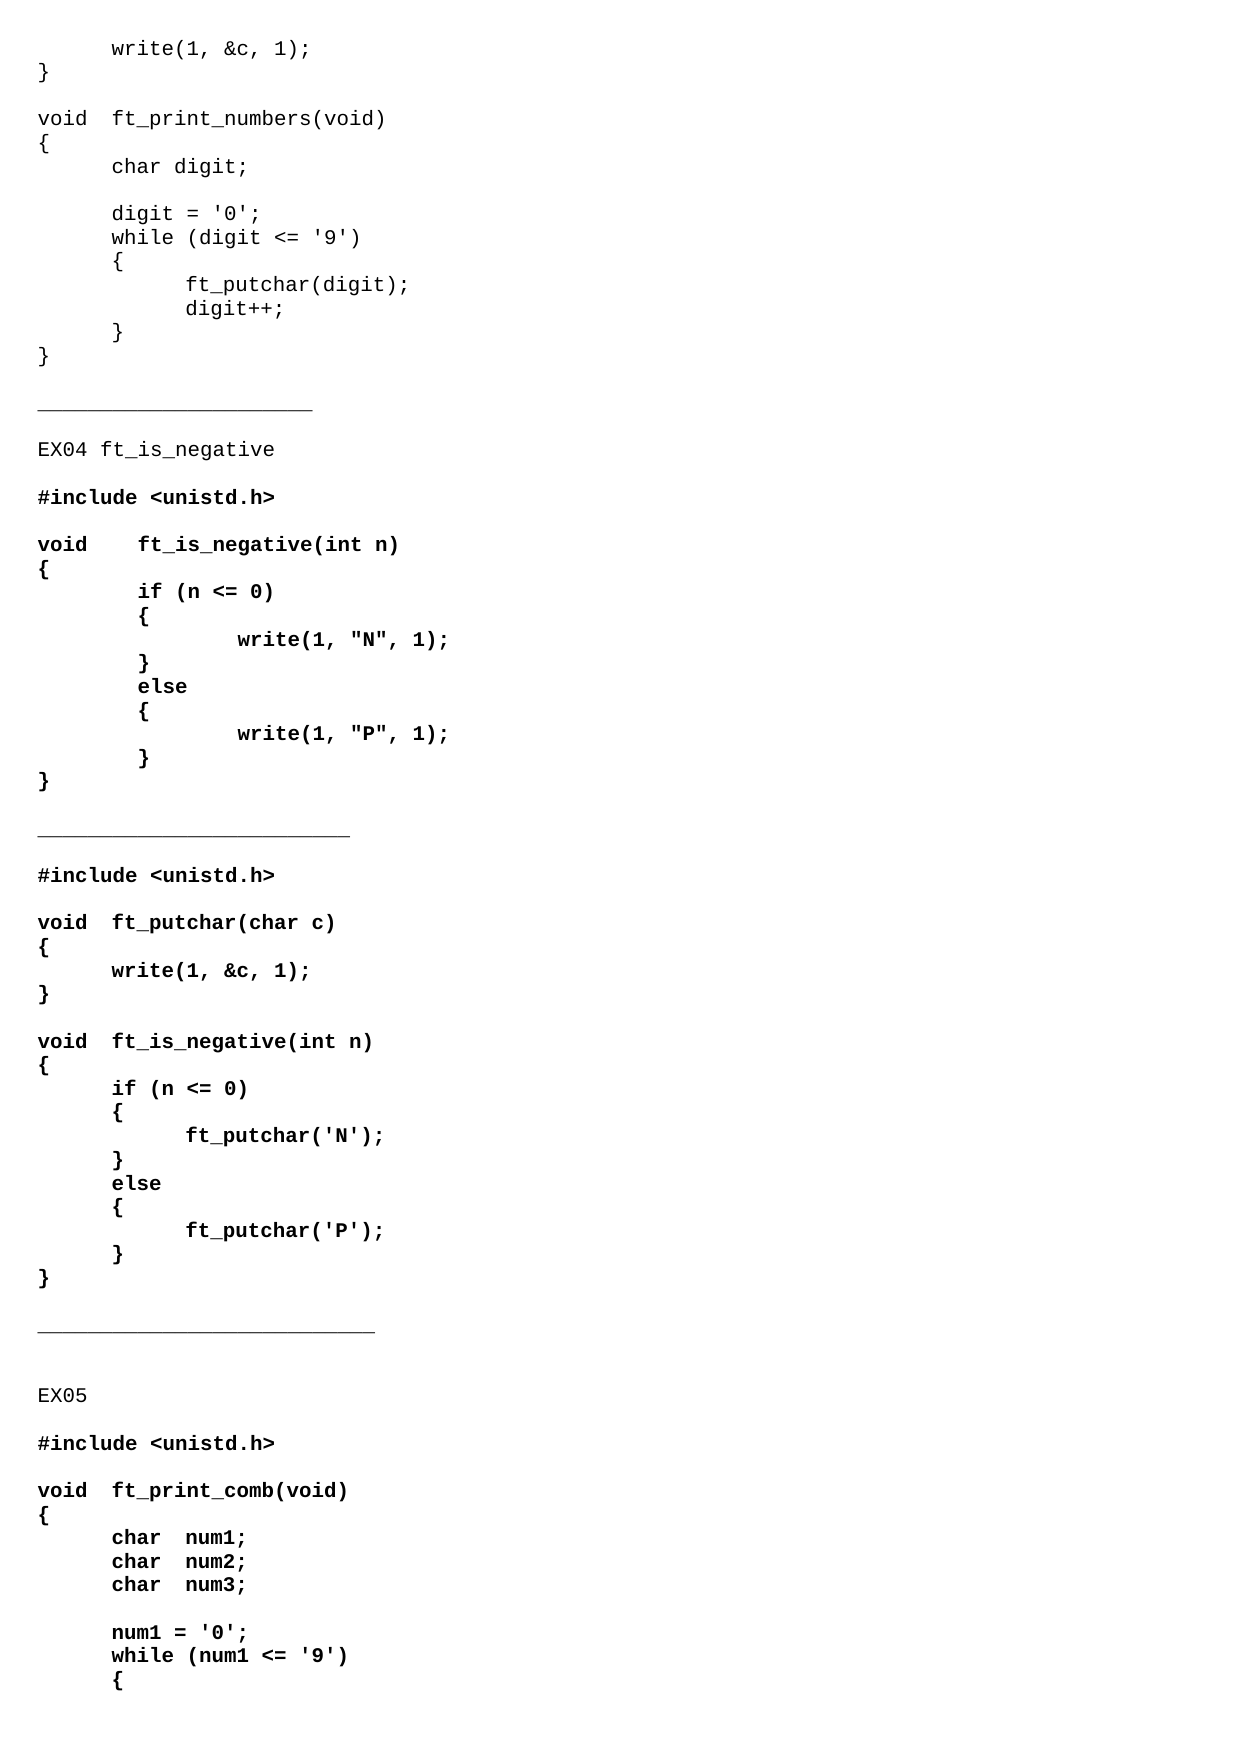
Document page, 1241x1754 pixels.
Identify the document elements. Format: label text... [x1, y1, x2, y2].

text ___________________________ [37, 1314, 1122, 1338]
text } [37, 1267, 1122, 1291]
text EX04 ft_is_negative [37, 439, 1122, 463]
text } [37, 983, 1122, 1007]
text #include <unistd.h> [37, 487, 1122, 510]
text { [37, 558, 1122, 581]
text _________________________ [37, 818, 1122, 841]
text void ft_print_numbers(void) [37, 108, 1122, 132]
text else [37, 676, 1122, 699]
text num1 = '0'; [37, 1622, 1122, 1645]
text if (n <= 0) [37, 581, 1122, 605]
text void ft_is_negative(int n) [37, 534, 1122, 558]
text while (num1 <= '9') [37, 1645, 1122, 1669]
text digit++; [37, 298, 1122, 321]
text { [37, 132, 1122, 156]
text void ft_putchar(char c) [37, 912, 1122, 936]
text write(1, "N", 1); [37, 629, 1122, 652]
text char num2; [37, 1551, 1122, 1574]
text EX05 [37, 1385, 1122, 1409]
text { [37, 250, 1122, 274]
text { [37, 1102, 1122, 1125]
text char num3; [37, 1574, 1122, 1598]
text } [37, 321, 1122, 345]
text } [37, 345, 1122, 368]
text } [37, 1149, 1122, 1172]
text { [37, 1054, 1122, 1078]
text } [37, 1243, 1122, 1267]
text void ft_print_comb(void) [37, 1480, 1122, 1503]
text } [37, 652, 1122, 676]
text } [37, 771, 1122, 794]
text ft_putchar('P'); [37, 1220, 1122, 1243]
text char num1; [37, 1527, 1122, 1551]
text else [37, 1172, 1122, 1196]
text #include <unistd.h> [37, 1433, 1122, 1456]
text { [37, 699, 1122, 723]
text ______________________ [37, 392, 1122, 416]
text { [37, 1196, 1122, 1220]
text write(1, "P", 1); [37, 723, 1122, 747]
text write(1, &c, 1); [37, 960, 1122, 983]
text { [37, 1503, 1122, 1527]
text ft_putchar('N'); [37, 1125, 1122, 1149]
text ft_putchar(digit); [37, 274, 1122, 298]
text #include <unistd.h> [37, 865, 1122, 889]
text { [37, 1669, 1122, 1693]
text while (digit <= '9') [37, 227, 1122, 250]
text void ft_is_negative(int n) [37, 1031, 1122, 1054]
text char digit; [37, 156, 1122, 179]
text } [37, 61, 1122, 85]
text { [37, 605, 1122, 629]
text if (n <= 0) [37, 1078, 1122, 1102]
text { [37, 936, 1122, 960]
text } [37, 747, 1122, 771]
text write(1, &c, 1); [37, 37, 1122, 61]
text digit = '0'; [37, 203, 1122, 227]
